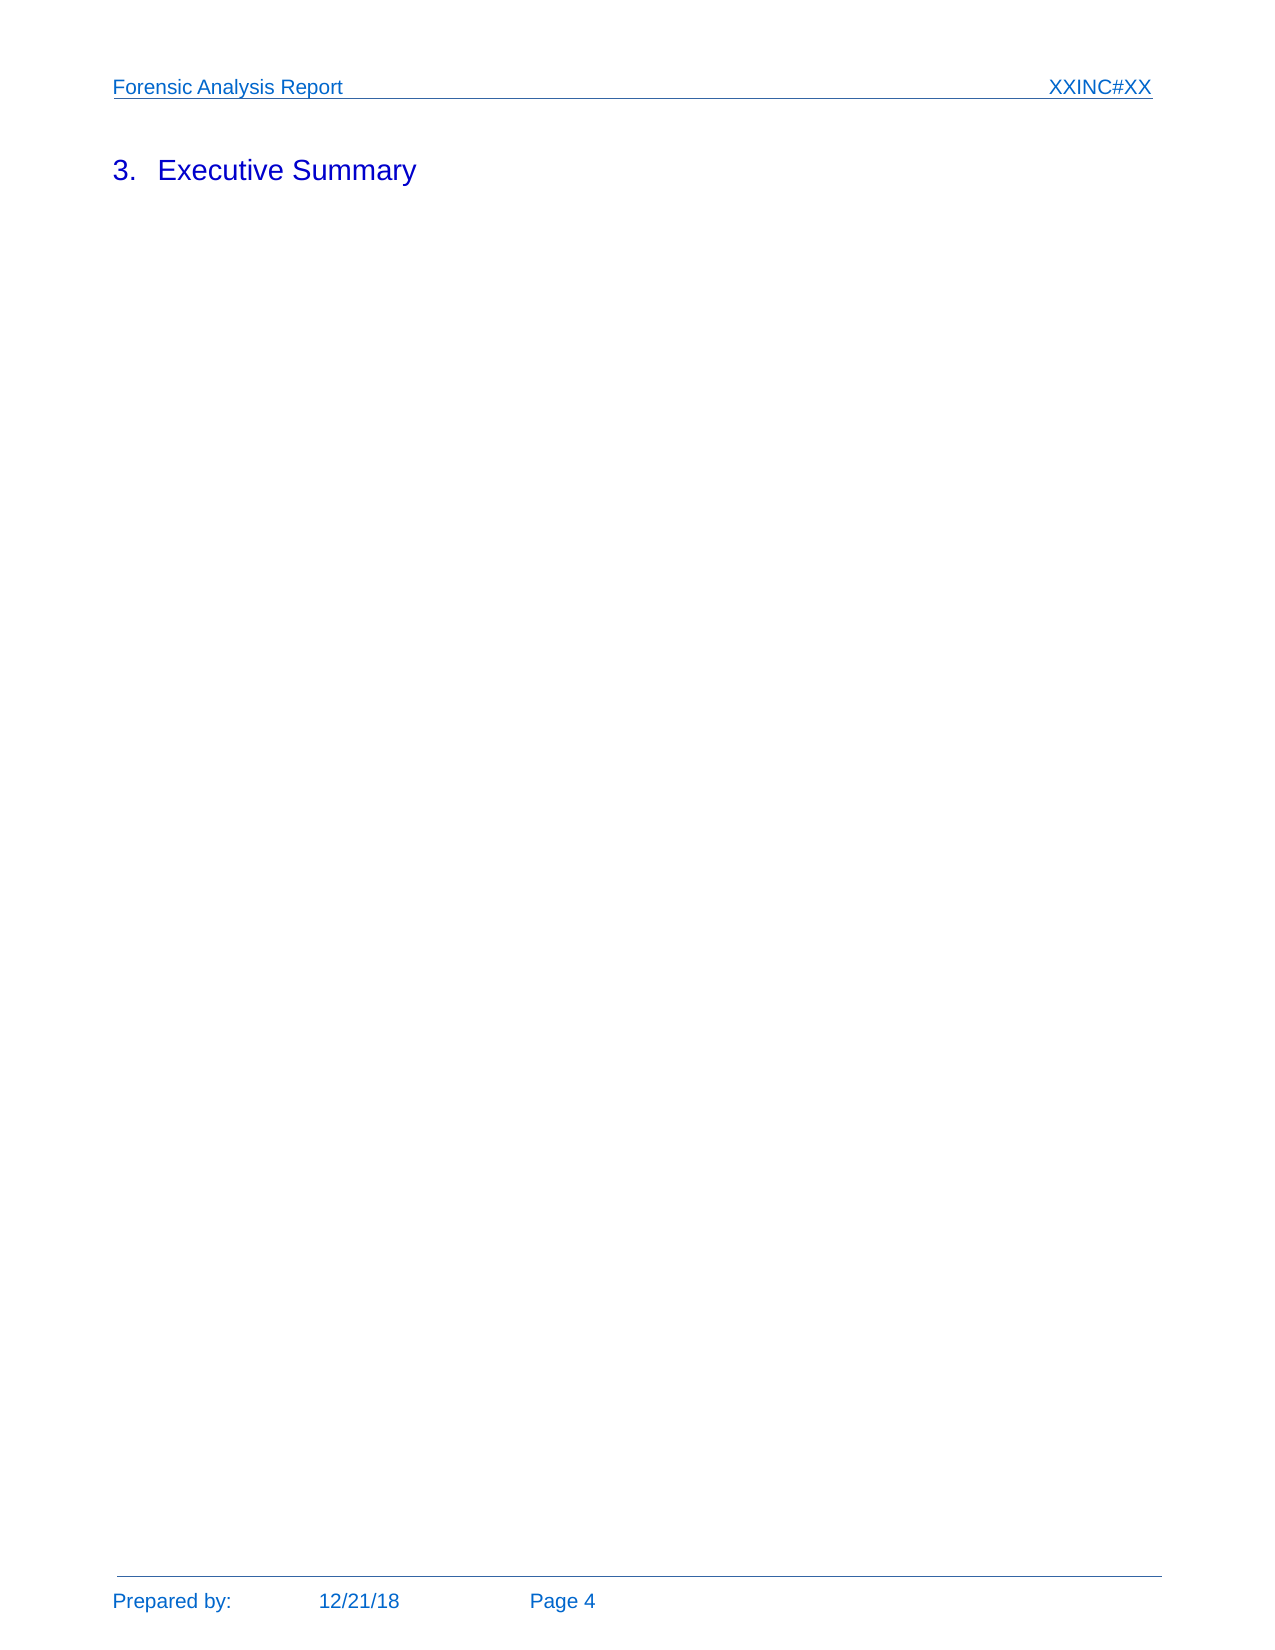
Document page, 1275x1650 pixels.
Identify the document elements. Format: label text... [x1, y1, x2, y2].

subtitle Executive Summary [112, 153, 1162, 187]
